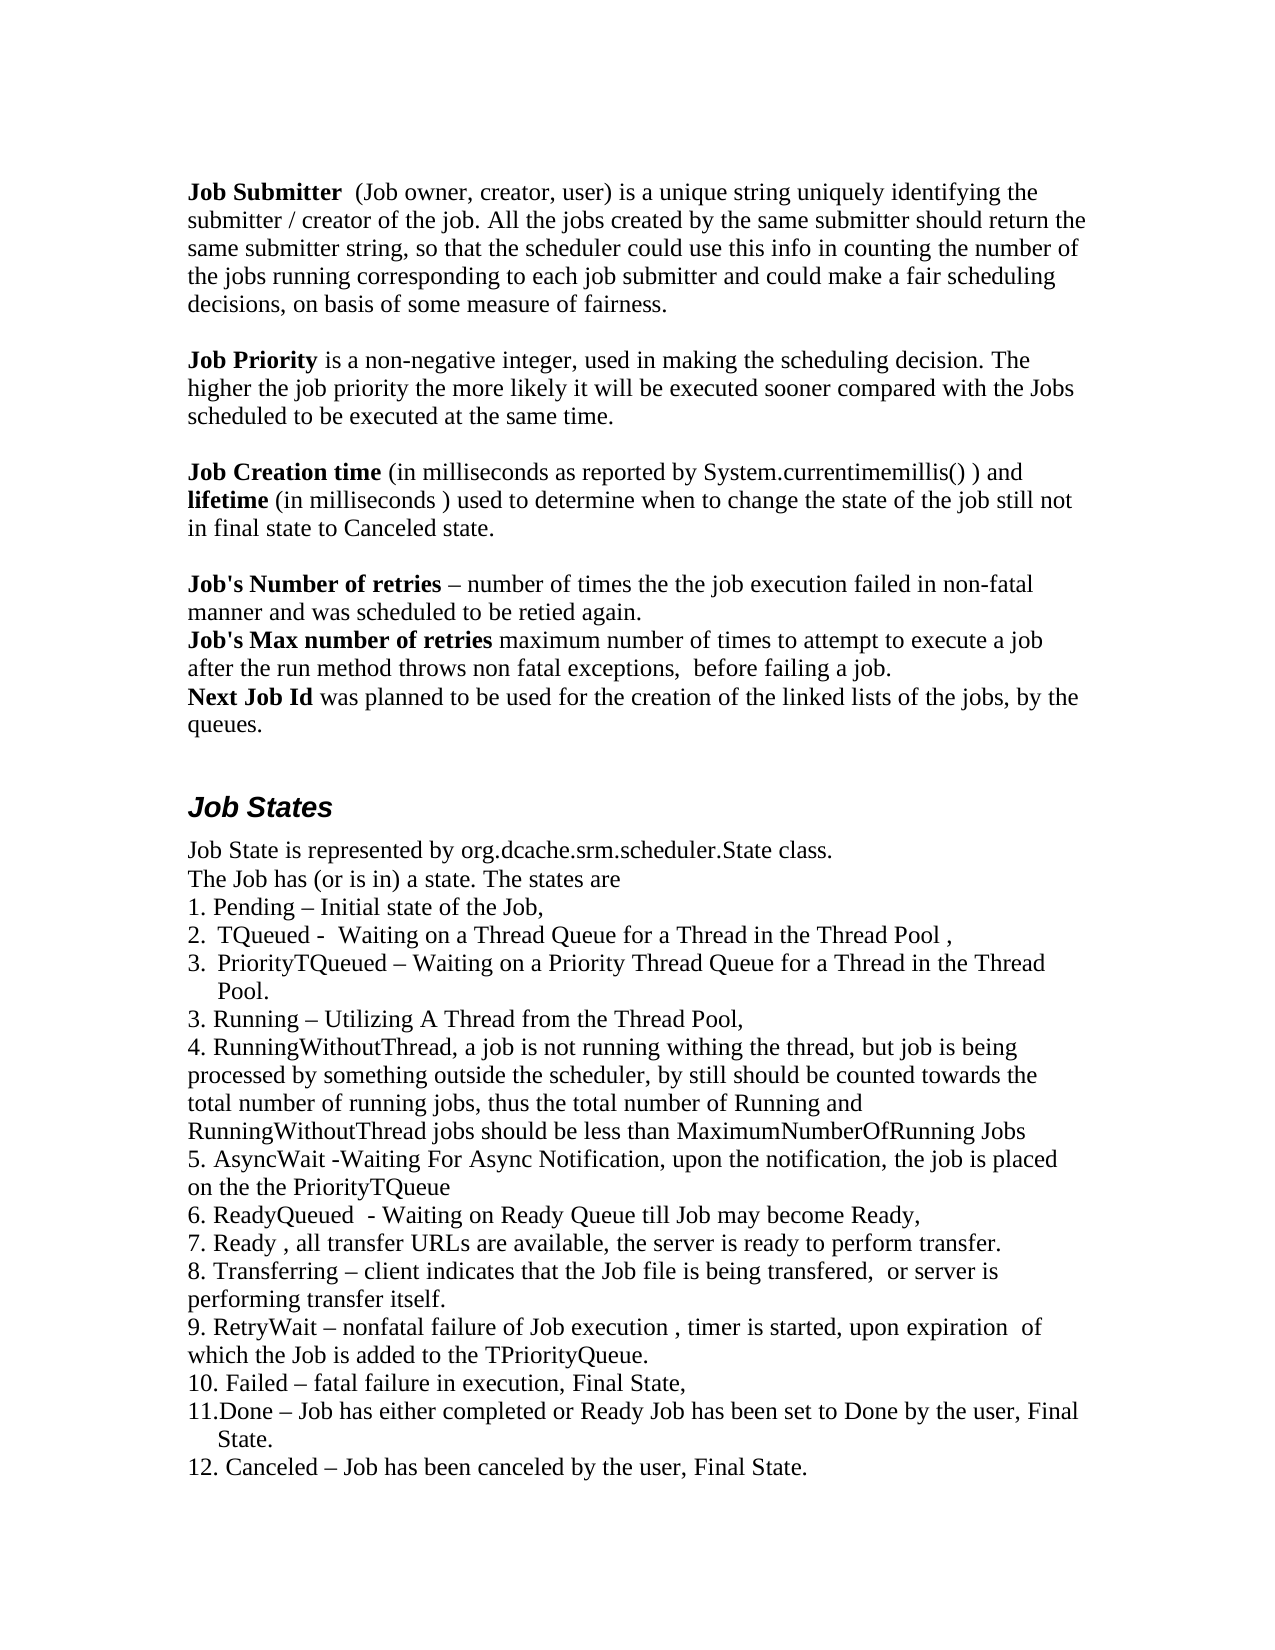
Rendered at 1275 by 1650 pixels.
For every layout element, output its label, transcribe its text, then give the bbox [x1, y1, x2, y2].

text Job's Number of retries – number of times the the job execution failed in non-fatal manner and was scheduled to be retied again. [187, 570, 1087, 626]
text Job Submitter (Job owner, creator, user) is a unique string uniquely identifying the submitter / creator of the job. All the jobs created by the same submitter should return the same submitter string, so that the scheduler could use this info in counting the number of the jobs running corresponding to each job submitter and could make a fair scheduling decisions, on basis of some measure of fairness. [187, 178, 1087, 318]
text Job Priority is a non-negative integer, used in making the scheduling decision. The higher the job priority the more likely it will be executed sooner compared with the Jobs scheduled to be executed at the same time. [187, 346, 1087, 430]
text 1. Pending – Initial state of the Job, [187, 892, 1087, 921]
text The Job has (or is in) a state. The states are [187, 864, 1087, 892]
text 10. Failed – fatal failure in execution, Final State, [187, 1369, 1087, 1397]
text 6. ReadyQueued - Waiting on Ready Queue till Job may become Ready, [187, 1201, 1087, 1229]
text 12. Canceled – Job has been canceled by the user, Final State. [187, 1453, 1087, 1481]
subtitle Job States [187, 791, 1087, 824]
text 5. AsyncWait -Waiting For Async Notification, upon the notification, the job is placed on the the PriorityTQueue [187, 1145, 1087, 1201]
text Job Creation time (in milliseconds as reported by System.currentimemillis() ) and lifetime (in milliseconds ) used to determine when to change the state of the job still not in final state to Canceled state. [187, 458, 1087, 542]
list PriorityTQueued – Waiting on a Priority Thread Queue for a Thread in the Thread Pool. [187, 948, 1087, 1004]
text Job State is represented by org.dcache.srm.scheduler.State class. [187, 836, 1087, 864]
text 11.Done – Job has either completed or Ready Job has been set to Done by the user, Final State. [187, 1397, 1087, 1453]
text 4. RunningWithoutThread, a job is not running withing the thread, but job is being processed by something outside the scheduler, by still should be counted towards the total number of running jobs, thus the total number of Running and RunningWithoutThread jobs should be less than MaximumNumberOfRunning Jobs [187, 1033, 1087, 1145]
text 7. Ready , all transfer URLs are available, the server is ready to perform transfer. [187, 1229, 1087, 1257]
text 8. Transferring – client indicates that the Job file is being transfered, or server is performing transfer itself. [187, 1257, 1087, 1313]
list TQueued - Waiting on a Thread Queue for a Thread in the Thread Pool , [187, 921, 1087, 948]
text Next Job Id was planned to be used for the creation of the linked lists of the jobs, by the queues. [187, 682, 1087, 738]
text 9. RetryWait – nonfatal failure of Job execution , timer is started, upon expiration of which the Job is added to the TPriorityQueue. [187, 1313, 1087, 1369]
text Job's Max number of retries maximum number of times to attempt to execute a job after the run method throws non fatal exceptions, before failing a job. [187, 626, 1087, 682]
text 3. Running – Utilizing A Thread from the Thread Pool, [187, 1004, 1087, 1033]
